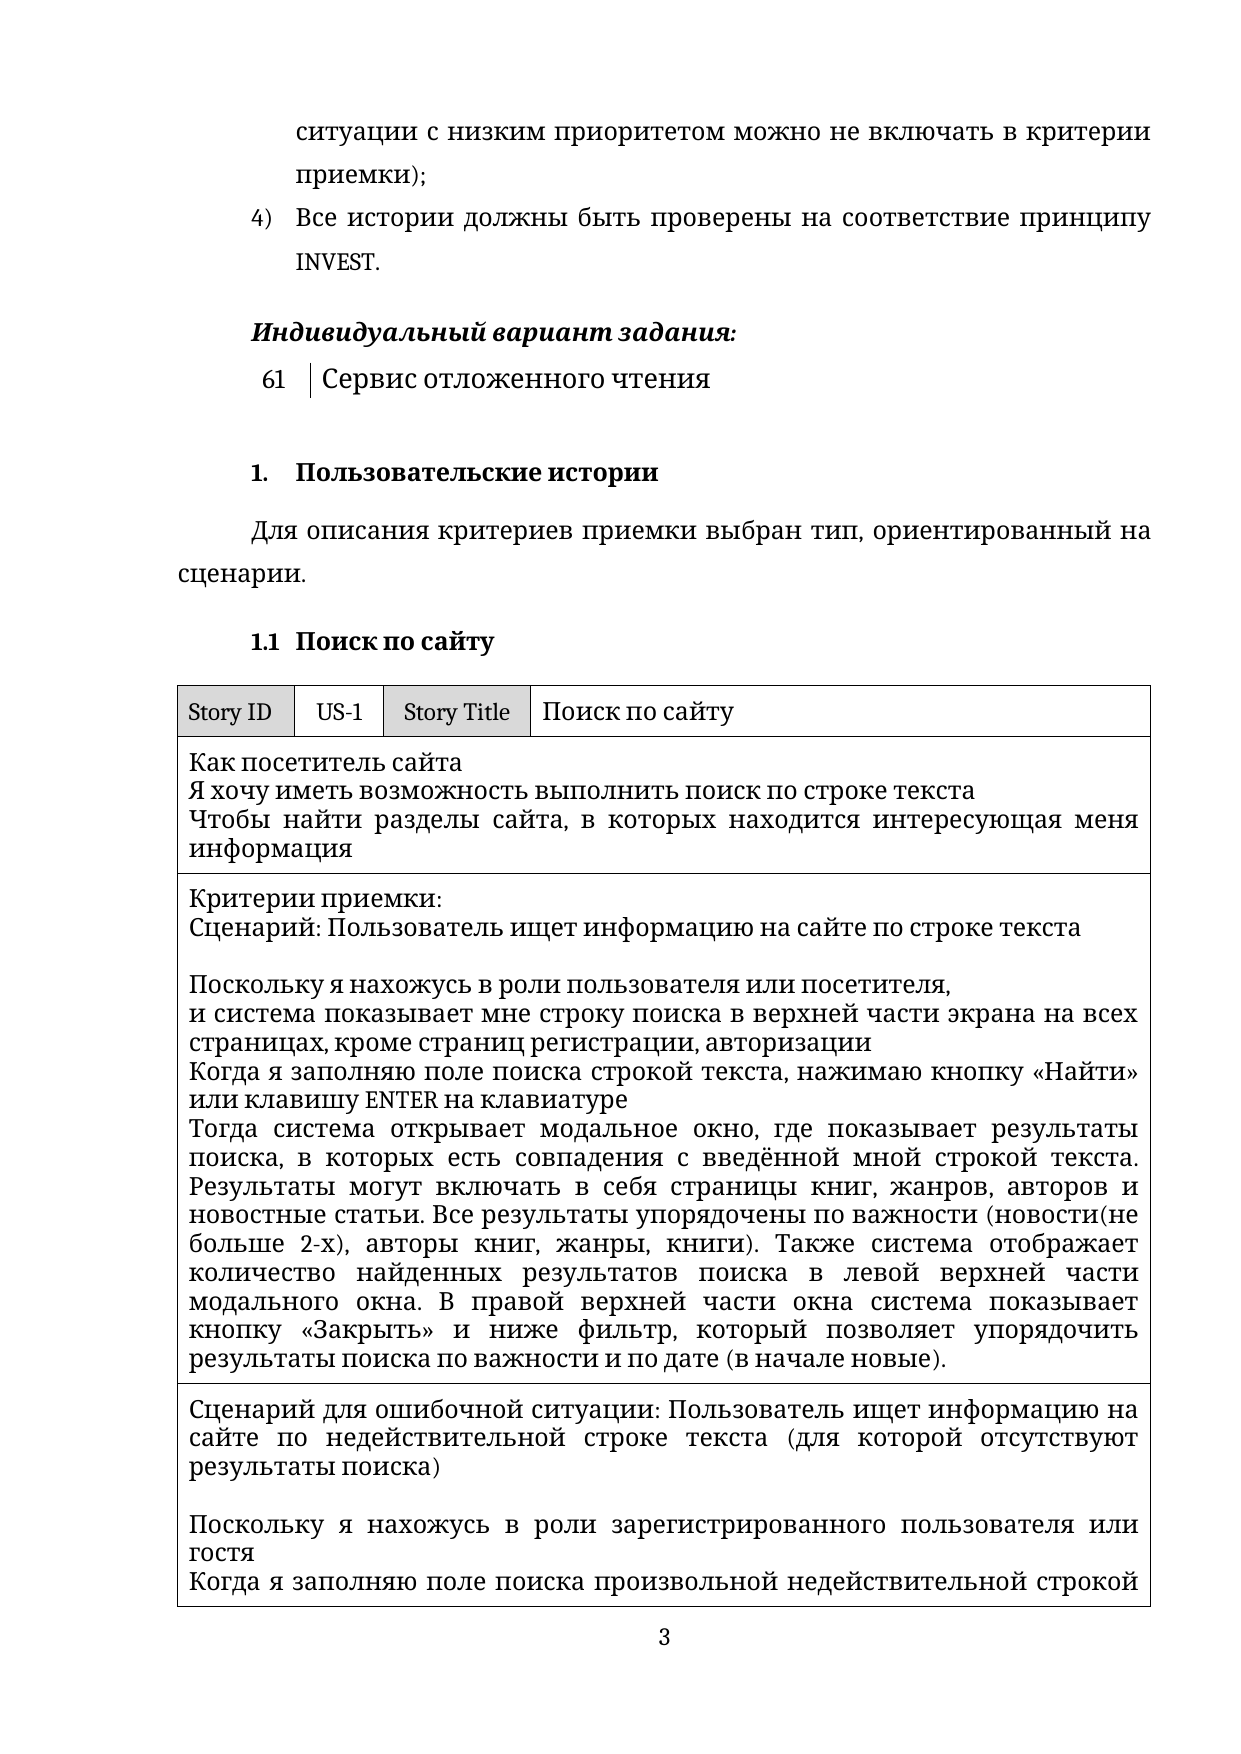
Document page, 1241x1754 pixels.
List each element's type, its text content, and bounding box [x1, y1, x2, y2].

table_cell Сценарий для ошибочной ситуации: Пользователь ищет информацию на сайте по недействительной строке текста (для которой отсутствуют результаты поиска) Поскольку я нахожусь в роли зарегистрированного пользователя или гостя Когда я заполняю поле поиска произвольной недействительной строкой [178, 1384, 1150, 1606]
table_header Поиск по сайту [531, 686, 1150, 736]
text Индивидуальный вариант задания: [177, 319, 1152, 348]
table_header Story Title [384, 686, 530, 736]
text Для описания критериев приемки выбран тип, ориентированный на сценарии. [177, 517, 1152, 588]
list ситуации с низким приоритетом можно не включать в критерии приемки); [251, 118, 1152, 190]
list Поиск по сайту [251, 628, 1152, 657]
table_header Story ID [178, 686, 294, 736]
table_header Сервис отложенного чтения [311, 363, 1152, 398]
list Все истории должны быть проверены на соответствие принципу INVEST. [251, 204, 1152, 276]
table_header US-1 [295, 686, 383, 736]
table_header 61 [236, 363, 310, 398]
table_cell Критерии приемки: Сценарий: Пользователь ищет информацию на сайте по строке текста Поскольку я нахожусь в роли пользователя или посетителя, и система показывает мне строку поиска в верхней части экрана на всех страницах, кроме страниц регистрации, авторизации Когда я заполняю поле поиска строкой текста, нажимаю кнопку «Найти» или клавишу ENTER на клавиатуре Тогда система открывает модальное окно, где показывает результаты поиска, в которых есть совпадения с введённой мной строкой текста. Результаты могут включать в себя страницы книг, жанров, авторов и новостные статьи. Все результаты упорядочены по важности (новости(не больше 2-х), авторы книг, жанры, книги). Также система отображает количество найденных результатов поиска в левой верхней части модального окна. В правой верхней части окна система показывает кнопку «Закрыть» и ниже фильтр, который позволяет упорядочить результаты поиска по важности и по дате (в начале новые). [178, 874, 1150, 1383]
list Пользовательские истории [251, 459, 1152, 488]
table_cell Как посетитель сайта Я хочу иметь возможность выполнить поиск по строке текста Чтобы найти разделы сайта, в которых находится интересующая меня информация [178, 737, 1150, 872]
